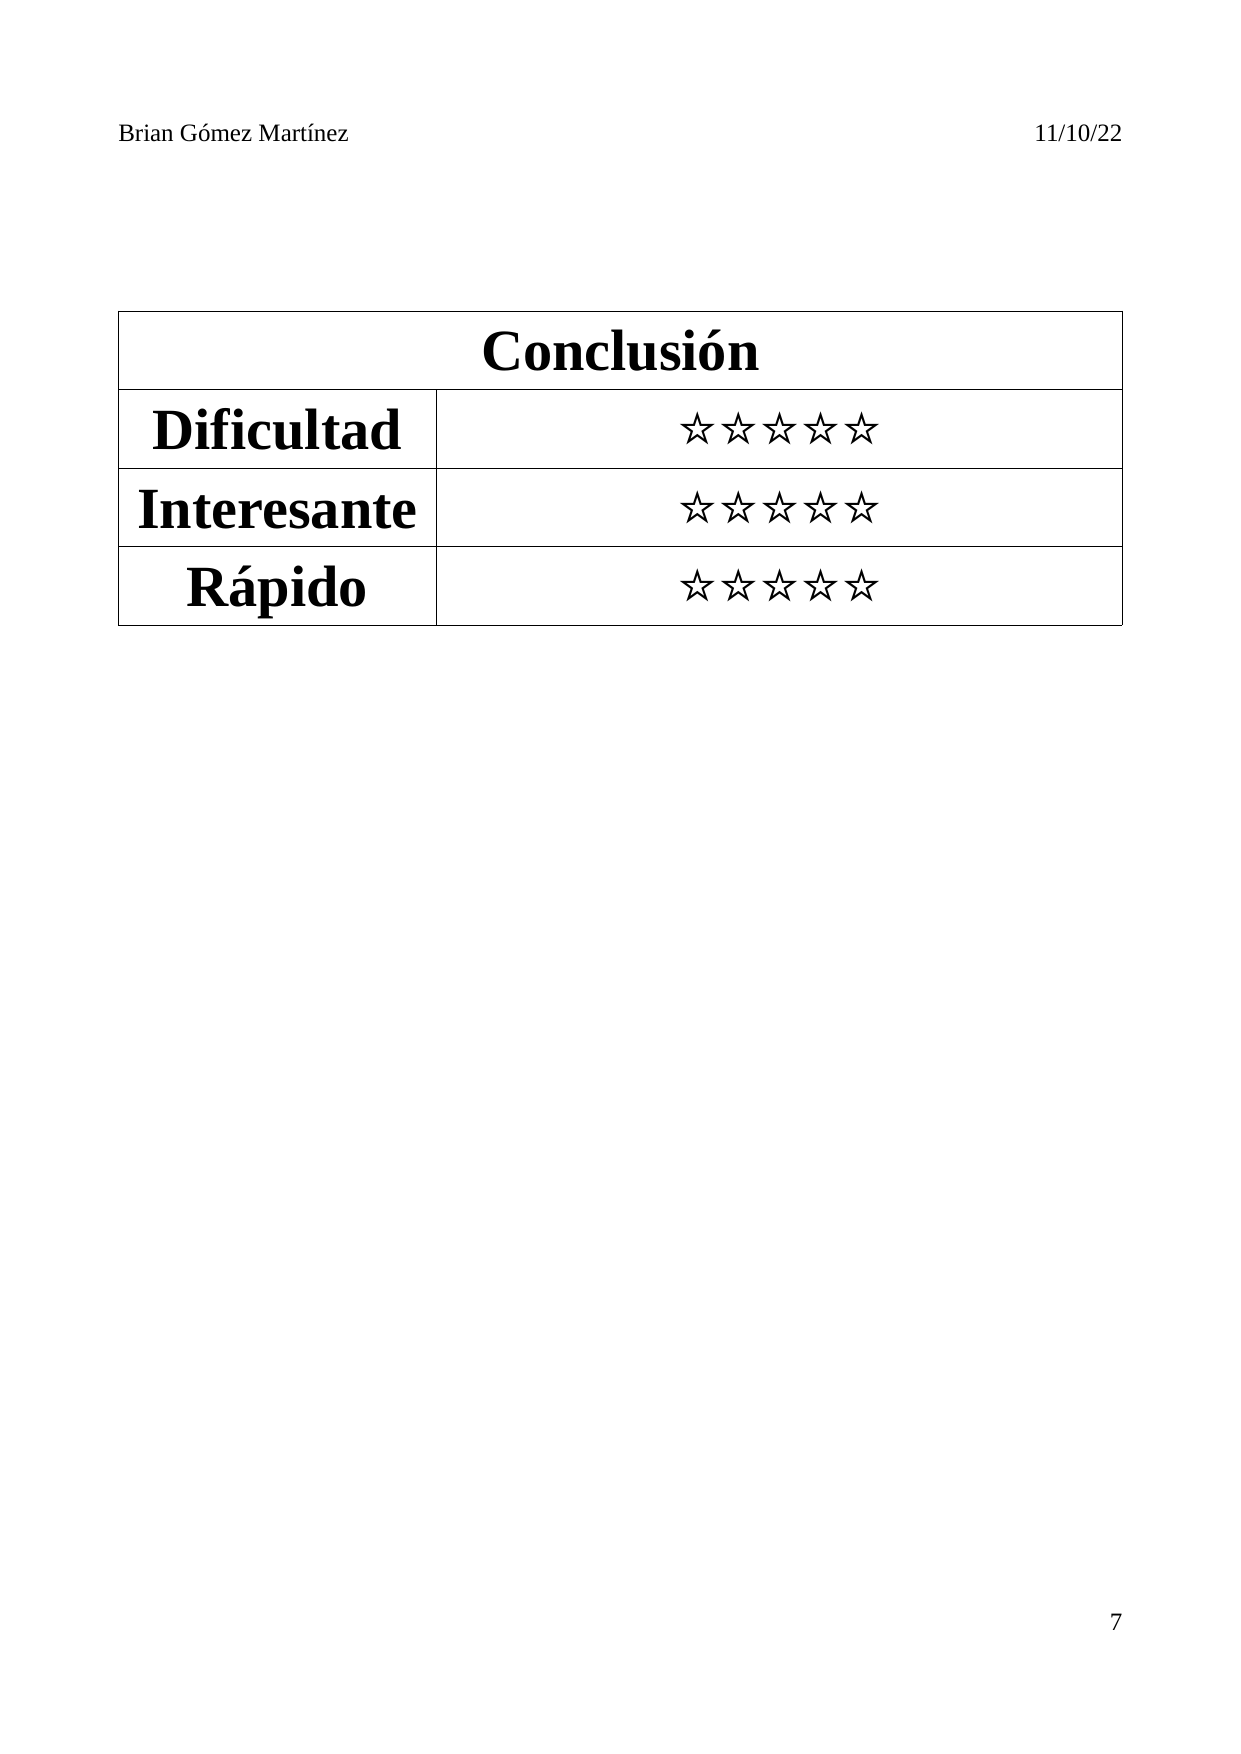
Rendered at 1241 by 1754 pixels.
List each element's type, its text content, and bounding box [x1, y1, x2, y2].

table_header Conclusión [119, 312, 1122, 389]
table_cell Dificultad [119, 390, 436, 468]
table_cell ⭐⭐⭐⭐⭐ [437, 390, 1122, 468]
table_cell Rápido [119, 547, 436, 625]
table_cell ⭐⭐⭐⭐⭐ [437, 547, 1122, 625]
table_cell Interesante [119, 469, 436, 546]
table_cell ⭐⭐⭐⭐⭐ [437, 469, 1122, 546]
